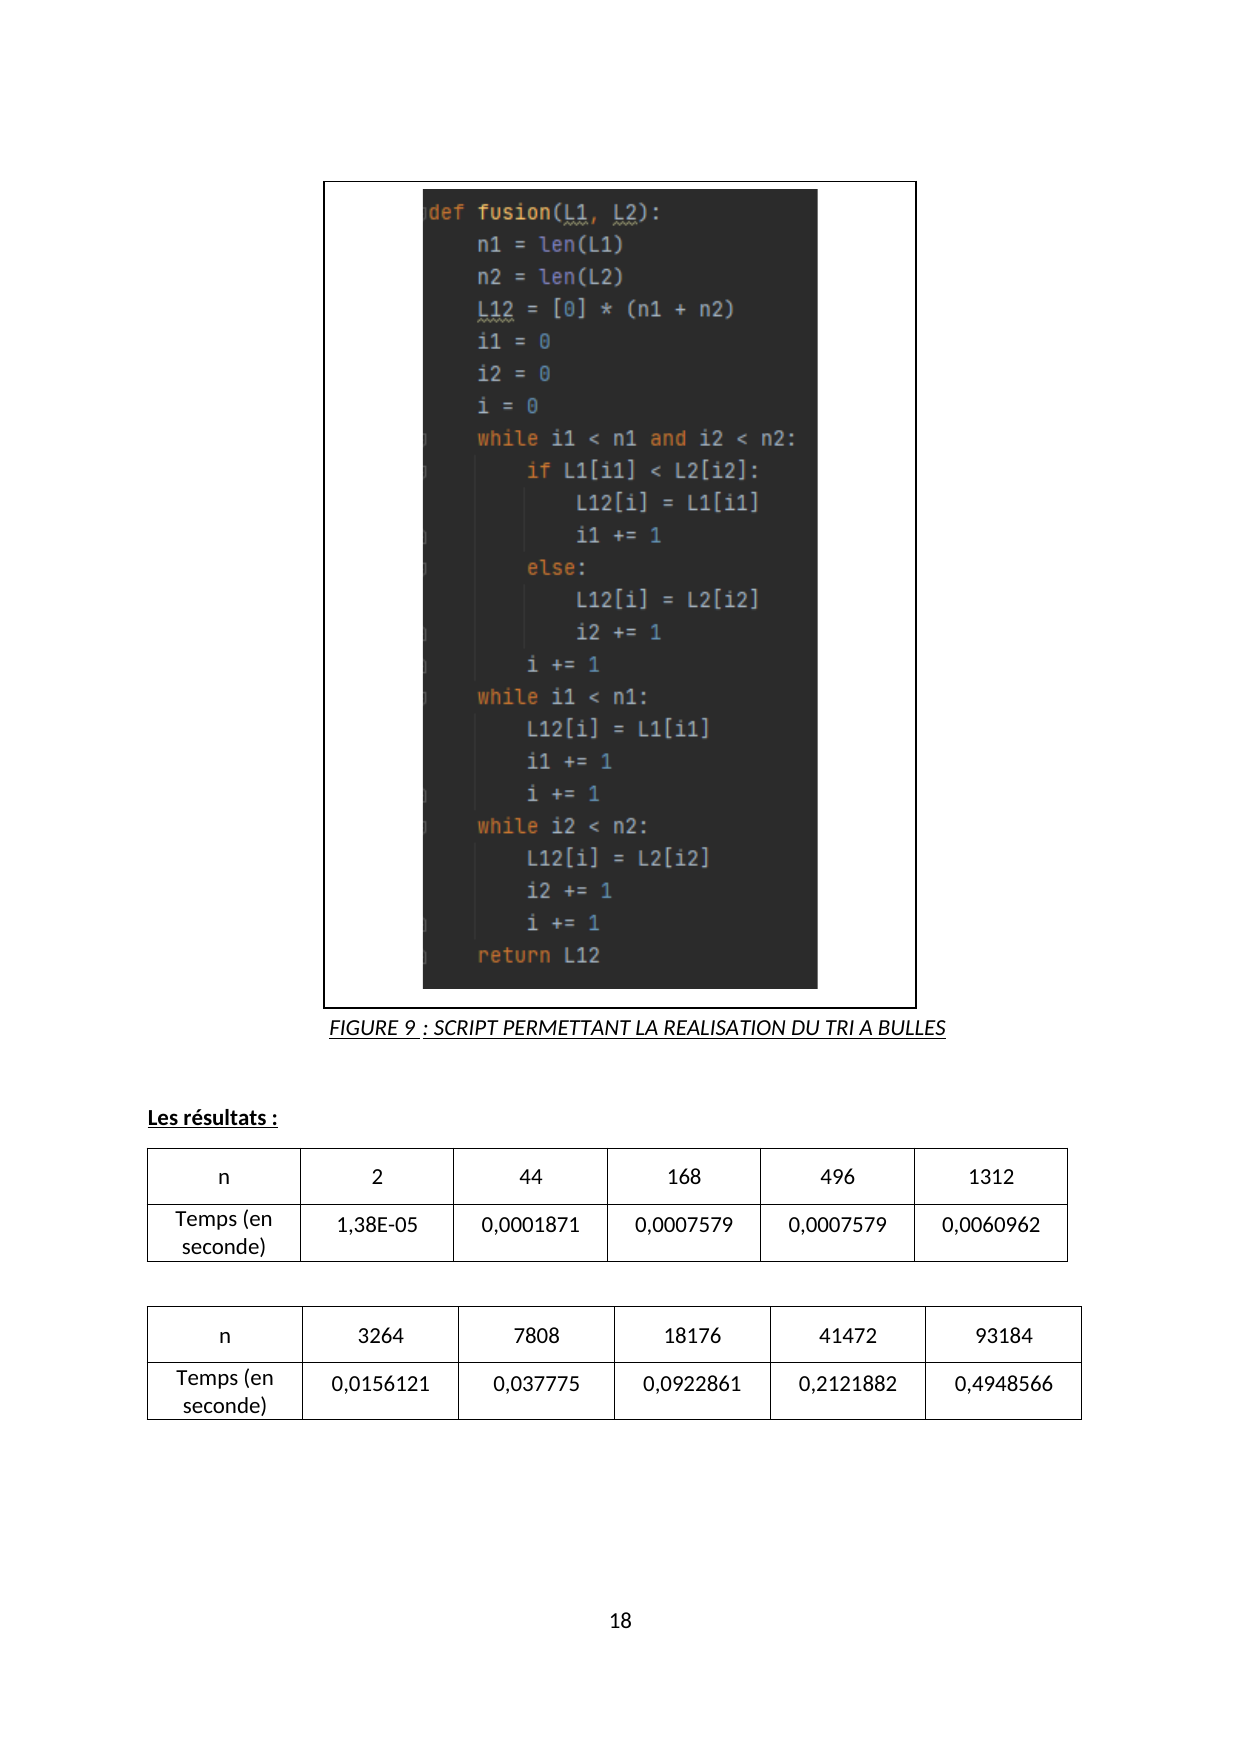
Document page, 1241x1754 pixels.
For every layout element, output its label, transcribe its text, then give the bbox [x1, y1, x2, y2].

table_header 93184 [926, 1307, 1081, 1362]
table_header 18176 [615, 1307, 770, 1362]
table_header n [148, 1307, 302, 1362]
table_header 1312 [915, 1149, 1067, 1203]
table_cell Temps (en seconde) [148, 1205, 300, 1261]
text FIGURE 9 : SCRIPT PERMETTANT LA REALISATION DU TRI A BULLES [185, 1013, 1093, 1041]
table_cell 0,0156121 [303, 1363, 458, 1419]
table_cell 0,0922861 [615, 1363, 770, 1419]
table_cell 0,037775 [459, 1363, 614, 1419]
table_cell 1,38E-05 [301, 1205, 453, 1261]
table_header 44 [454, 1149, 607, 1203]
table_cell 0,4948566 [926, 1363, 1081, 1419]
table_cell Temps (en seconde) [148, 1363, 302, 1419]
table_cell 0,0001871 [454, 1205, 607, 1261]
text Les résultats : [148, 1103, 1093, 1131]
table_header 496 [761, 1149, 914, 1203]
table_header n [148, 1149, 300, 1203]
table_header 2 [301, 1149, 453, 1203]
table_header 7808 [459, 1307, 614, 1362]
table_cell 0,0007579 [608, 1205, 760, 1261]
table_cell 0,2121882 [771, 1363, 925, 1419]
table_header 3264 [303, 1307, 458, 1362]
table_cell 0,0007579 [761, 1205, 914, 1261]
table_header 168 [608, 1149, 760, 1203]
table_cell 0,0060962 [915, 1205, 1067, 1261]
table_header 41472 [771, 1307, 925, 1362]
